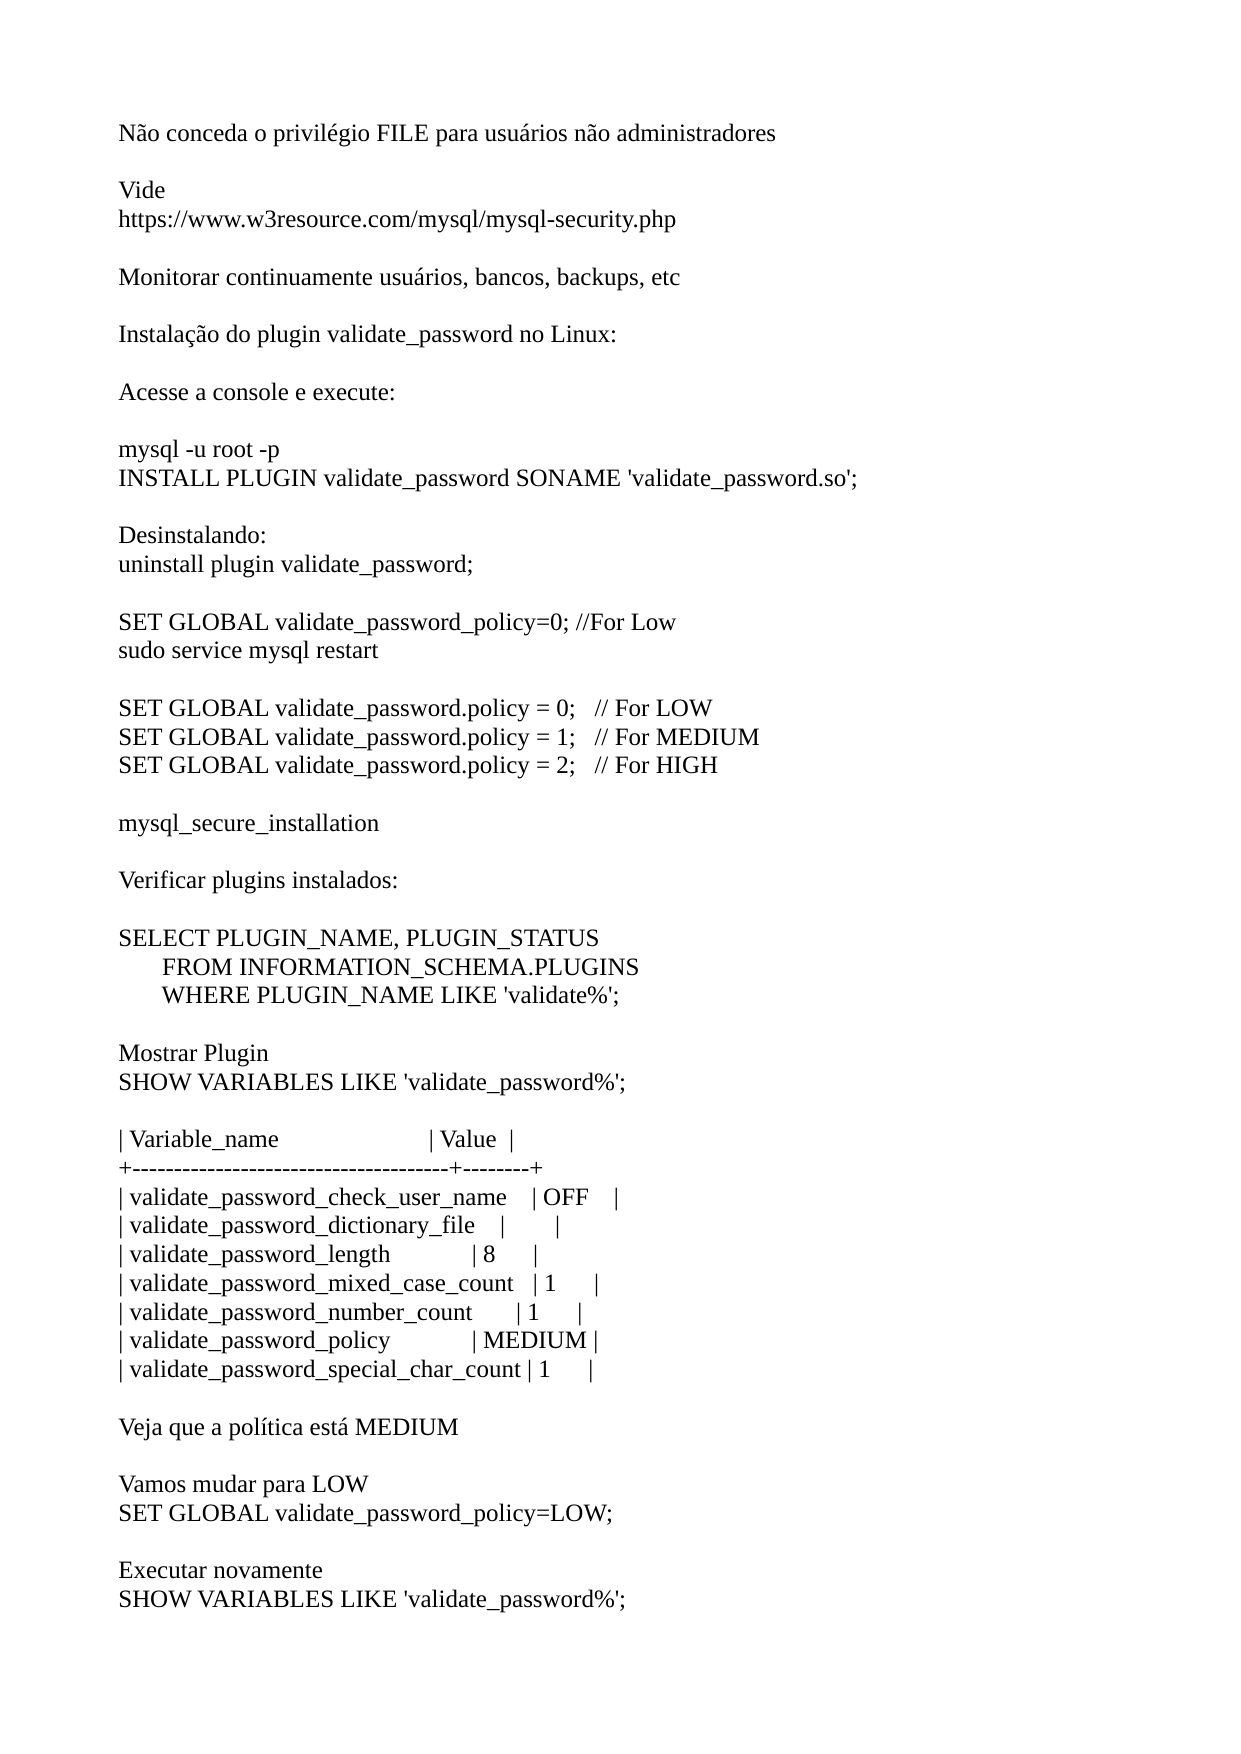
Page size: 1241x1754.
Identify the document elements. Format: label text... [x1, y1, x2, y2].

text mysql_secure_installation [118, 808, 1122, 837]
text Executar novamente [118, 1556, 1122, 1584]
text INSTALL PLUGIN validate_password SONAME 'validate_password.so'; [118, 463, 1122, 492]
text Desinstalando: [118, 521, 1122, 549]
text | validate_password_length | 8 | [118, 1239, 1122, 1268]
text uninstall plugin validate_password; [118, 549, 1122, 578]
text WHERE PLUGIN_NAME LIKE 'validate%'; [118, 981, 1122, 1009]
text +--------------------------------------+--------+ [118, 1153, 1122, 1182]
text | validate_password_policy | MEDIUM | [118, 1326, 1122, 1354]
text SET GLOBAL validate_password.policy = 1; // For MEDIUM [118, 722, 1122, 751]
text mysql -u root -p [118, 434, 1122, 463]
text | validate_password_dictionary_file | | [118, 1211, 1122, 1239]
text Veja que a política está MEDIUM [118, 1412, 1122, 1441]
text Verificar plugins instalados: [118, 866, 1122, 894]
text Vide [118, 176, 1122, 204]
text Instalação do plugin validate_password no Linux: [118, 319, 1122, 348]
text Vamos mudar para LOW [118, 1469, 1122, 1498]
text SET GLOBAL validate_password_policy=LOW; [118, 1498, 1122, 1527]
text | validate_password_check_user_name | OFF | [118, 1182, 1122, 1211]
text | validate_password_mixed_case_count | 1 | [118, 1268, 1122, 1297]
text Monitorar continuamente usuários, bancos, backups, etc [118, 262, 1122, 291]
text SHOW VARIABLES LIKE 'validate_password%'; [118, 1584, 1122, 1613]
text SET GLOBAL validate_password.policy = 2; // For HIGH [118, 751, 1122, 779]
text SET GLOBAL validate_password.policy = 0; // For LOW [118, 693, 1122, 722]
text FROM INFORMATION_SCHEMA.PLUGINS [118, 952, 1122, 981]
text | validate_password_number_count | 1 | [118, 1297, 1122, 1326]
text SET GLOBAL validate_password_policy=0; //For Low [118, 607, 1122, 636]
text SHOW VARIABLES LIKE 'validate_password%'; [118, 1067, 1122, 1096]
text sudo service mysql restart [118, 636, 1122, 664]
text | Variable_name | Value | [118, 1124, 1122, 1153]
text | validate_password_special_char_count | 1 | [118, 1354, 1122, 1383]
text Mostrar Plugin [118, 1038, 1122, 1067]
text https://www.w3resource.com/mysql/mysql-security.php [118, 204, 1122, 233]
text Acesse a console e execute: [118, 377, 1122, 406]
text SELECT PLUGIN_NAME, PLUGIN_STATUS [118, 923, 1122, 952]
text Não conceda o privilégio FILE para usuários não administradores [118, 118, 1122, 147]
